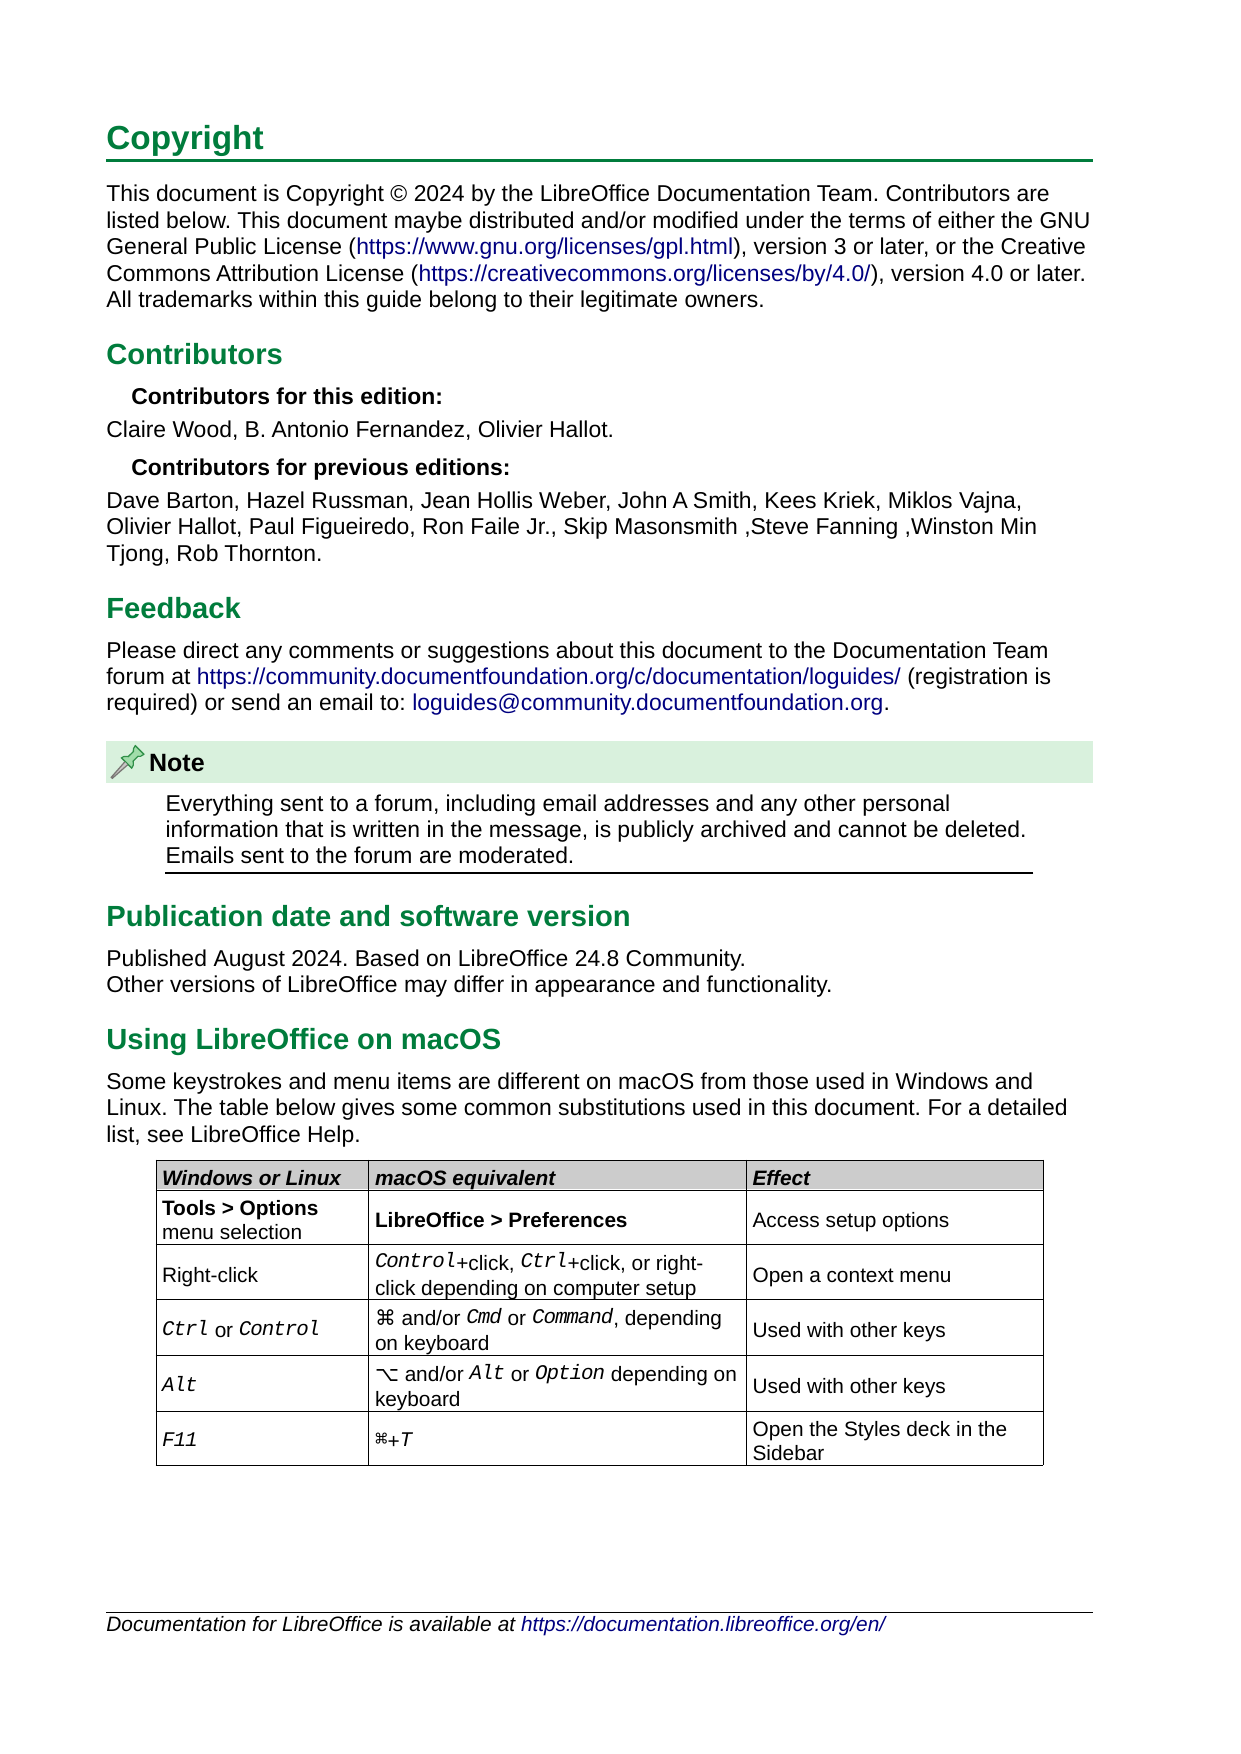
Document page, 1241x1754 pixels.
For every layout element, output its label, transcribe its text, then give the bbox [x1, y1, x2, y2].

text Contributors for previous editions: [131, 454, 1093, 481]
text This document is Copyright © 2024 by the LibreOffice Documentation Team. Contributors are listed below. This document maybe distributed and/or modified under the terms of either the GNU General Public License (https://www.gnu.org/licenses/gpl.html), version 3 or later, or the Creative Commons Attribution License (https://creativecommons.org/licenses/by/4.0/), version 4.0 or later. All trademarks within this guide belong to their legitimate owners. [106, 180, 1093, 312]
table_cell Tools > Options menu selection [157, 1191, 368, 1243]
table_cell Ctrl or Control [157, 1300, 368, 1355]
table_header macOS equivalent [369, 1161, 746, 1189]
table_cell Alt [157, 1356, 368, 1411]
table_cell ⌘+T [369, 1412, 746, 1465]
text Everything sent to a forum, including email addresses and any other personal information that is written in the message, is publicly archived and cannot be deleted. Emails sent to the forum are moderated. [165, 790, 1033, 872]
table_cell Control+click, Ctrl+click, or right-click depending on computer setup [369, 1245, 746, 1299]
subtitle Feedback [106, 591, 1093, 624]
table_cell Used with other keys [747, 1300, 1043, 1355]
subtitle Publication date and software version [106, 898, 1093, 932]
table_header Effect [747, 1161, 1043, 1189]
text Claire Wood, B. Antonio Fernandez, Olivier Hallot. [106, 416, 1093, 442]
text Please direct any comments or suggestions about this document to the Documentation Team forum at https://community.documentfoundation.org/c/documentation/loguides/ (registration is required) or send an email to: loguides@community.documentfoundation.org. [106, 637, 1093, 716]
table_cell ⌥ and/or Alt or Option depending on keyboard [369, 1356, 746, 1411]
table_cell Open the Styles deck in the Sidebar [747, 1412, 1043, 1465]
table_cell Access setup options [747, 1191, 1043, 1243]
table_cell Used with other keys [747, 1356, 1043, 1411]
subtitle Note [148, 741, 1093, 783]
text Published August 2024. Based on LibreOffice 24.8 Community. Other versions of LibreOffice may differ in appearance and functionality. [106, 944, 1093, 997]
table_header Windows or Linux [157, 1161, 368, 1189]
text Dave Barton, Hazel Russman, Jean Hollis Weber, John A Smith, Kees Kriek, Miklos Vajna, Olivier Hallot, Paul Figueiredo, Ron Faile Jr., Skip Masonsmith ,Steve Fanning ,Winston Min Tjong, Rob Thornton. [106, 487, 1093, 566]
subtitle Using LibreOffice on macOS [106, 1022, 1093, 1056]
text Contributors for this edition: [131, 383, 1093, 409]
table_cell LibreOffice > Preferences [369, 1191, 746, 1243]
table_cell F11 [157, 1412, 368, 1465]
subtitle Copyright [106, 118, 1093, 159]
text Some keystrokes and menu items are different on macOS from those used in Windows and Linux. The table below gives some common substitutions used in this document. For a detailed list, see LibreOffice Help. [106, 1068, 1093, 1147]
table_cell Open a context menu [747, 1245, 1043, 1299]
table_cell Right-click [157, 1245, 368, 1299]
subtitle Contributors [106, 337, 1093, 371]
table_cell ⌘ and/or Cmd or Command, depending on keyboard [369, 1300, 746, 1355]
